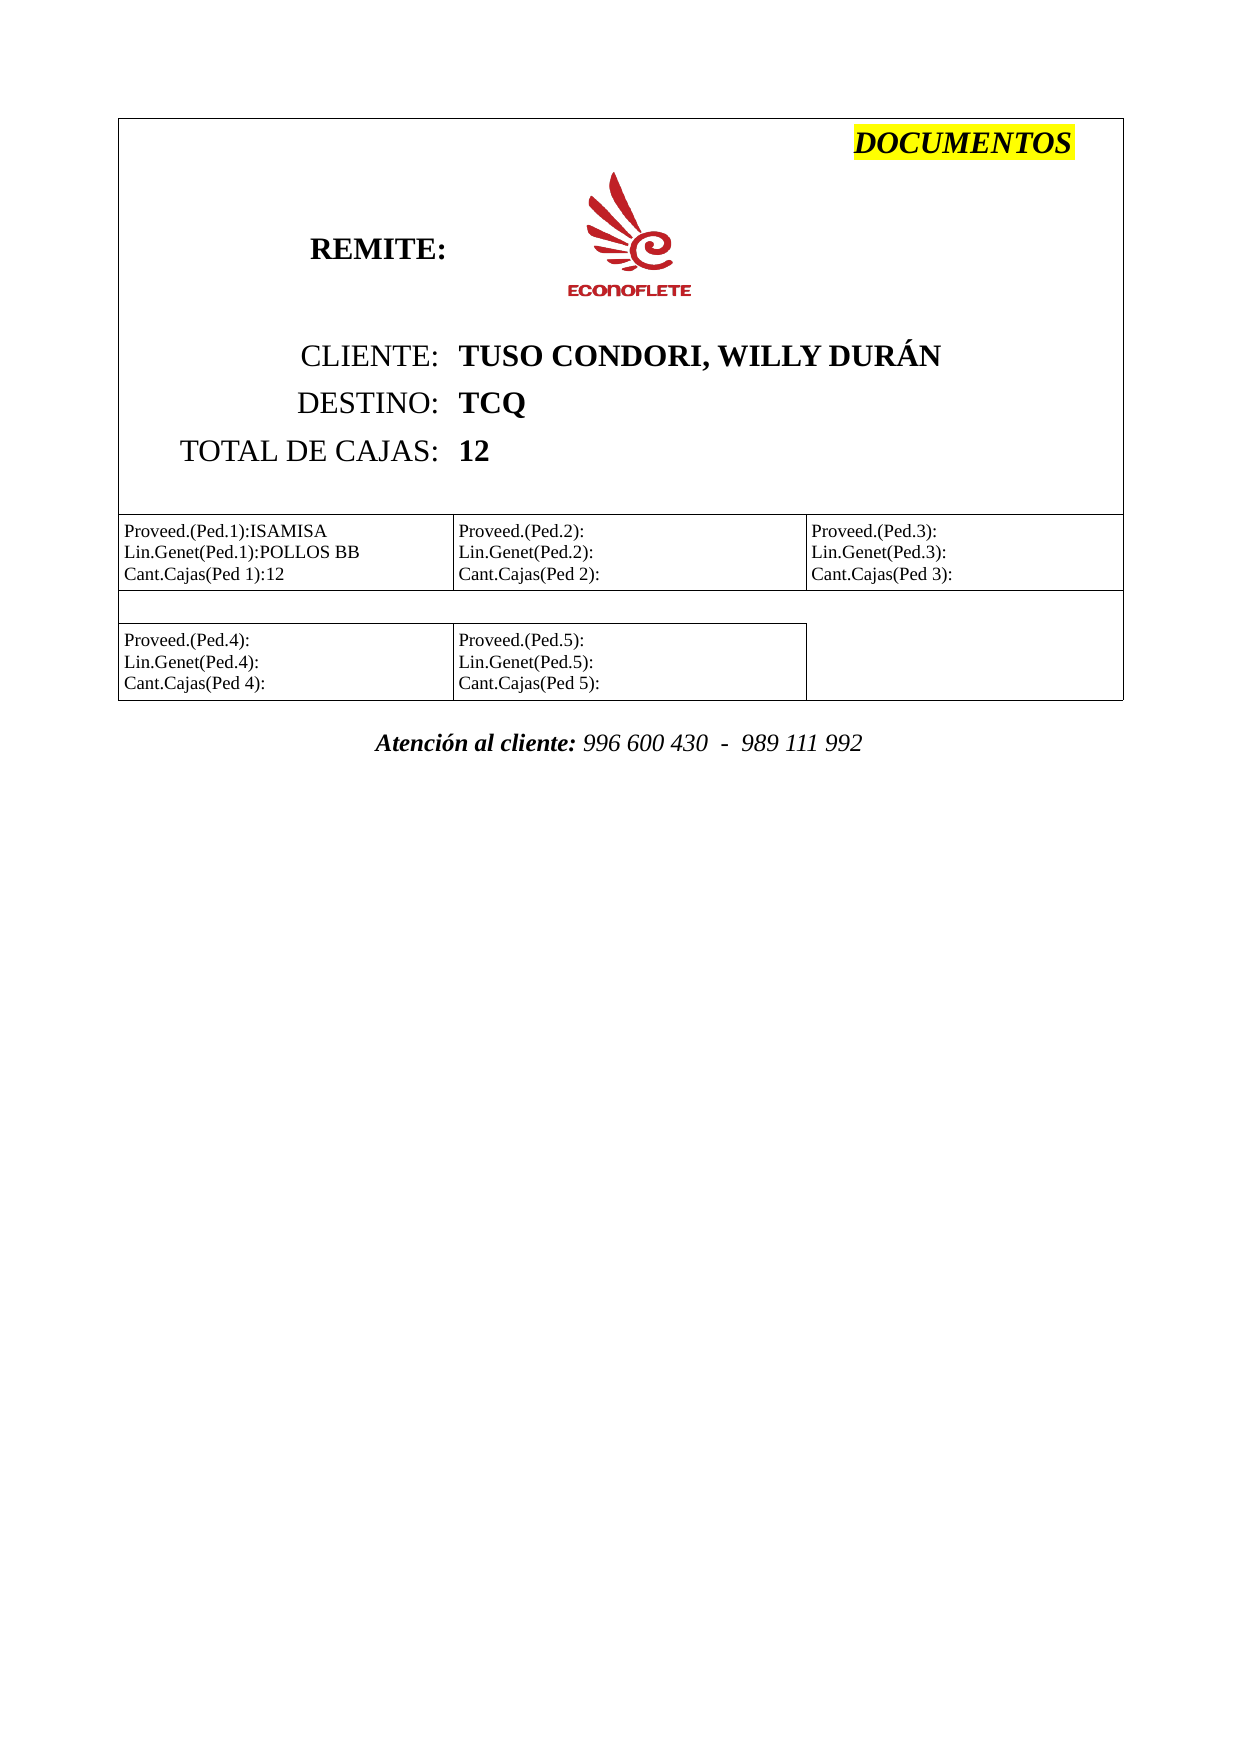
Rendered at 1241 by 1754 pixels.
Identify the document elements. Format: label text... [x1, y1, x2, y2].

table_header [119, 119, 453, 166]
text Atención al cliente: 996 600 430 - 989 111 992 [118, 728, 1122, 757]
table_cell [119, 591, 453, 623]
table_cell REMITE: [119, 166, 453, 332]
table_header DOCUMENTOS [806, 119, 1123, 166]
table_cell Proveed.(Ped.5): Lin.Genet(Ped.5): Cant.Cajas(Ped 5): [454, 624, 806, 699]
table_cell [806, 166, 1123, 332]
table_cell Proveed.(Ped.3): Lin.Genet(Ped.3): Cant.Cajas(Ped 3): [807, 515, 1123, 590]
picture [552, 171, 707, 297]
table_cell [119, 474, 453, 514]
table_cell [806, 379, 1123, 426]
table_cell TUSO CONDORI, WILLY DURÁN [453, 332, 1123, 379]
table_cell TOTAL DE CAJAS: [119, 426, 453, 474]
table_cell TCQ [453, 379, 806, 426]
table_cell [453, 166, 806, 332]
table_cell Proveed.(Ped.2): Lin.Genet(Ped.2): Cant.Cajas(Ped 2): [454, 515, 806, 590]
table_cell CLIENTE: [119, 332, 453, 379]
table_cell [806, 474, 1123, 514]
table_cell [453, 591, 806, 623]
table_cell 12 [453, 426, 1123, 474]
table_cell DESTINO: [119, 379, 453, 426]
table_cell [453, 474, 806, 514]
table_cell [806, 591, 1123, 623]
table_cell Proveed.(Ped.4): Lin.Genet(Ped.4): Cant.Cajas(Ped 4): [119, 624, 453, 699]
table_cell [807, 623, 1123, 699]
table_cell Proveed.(Ped.1):ISAMISA Lin.Genet(Ped.1):POLLOS BB Cant.Cajas(Ped 1):12 [119, 515, 453, 590]
table_header [453, 119, 806, 166]
